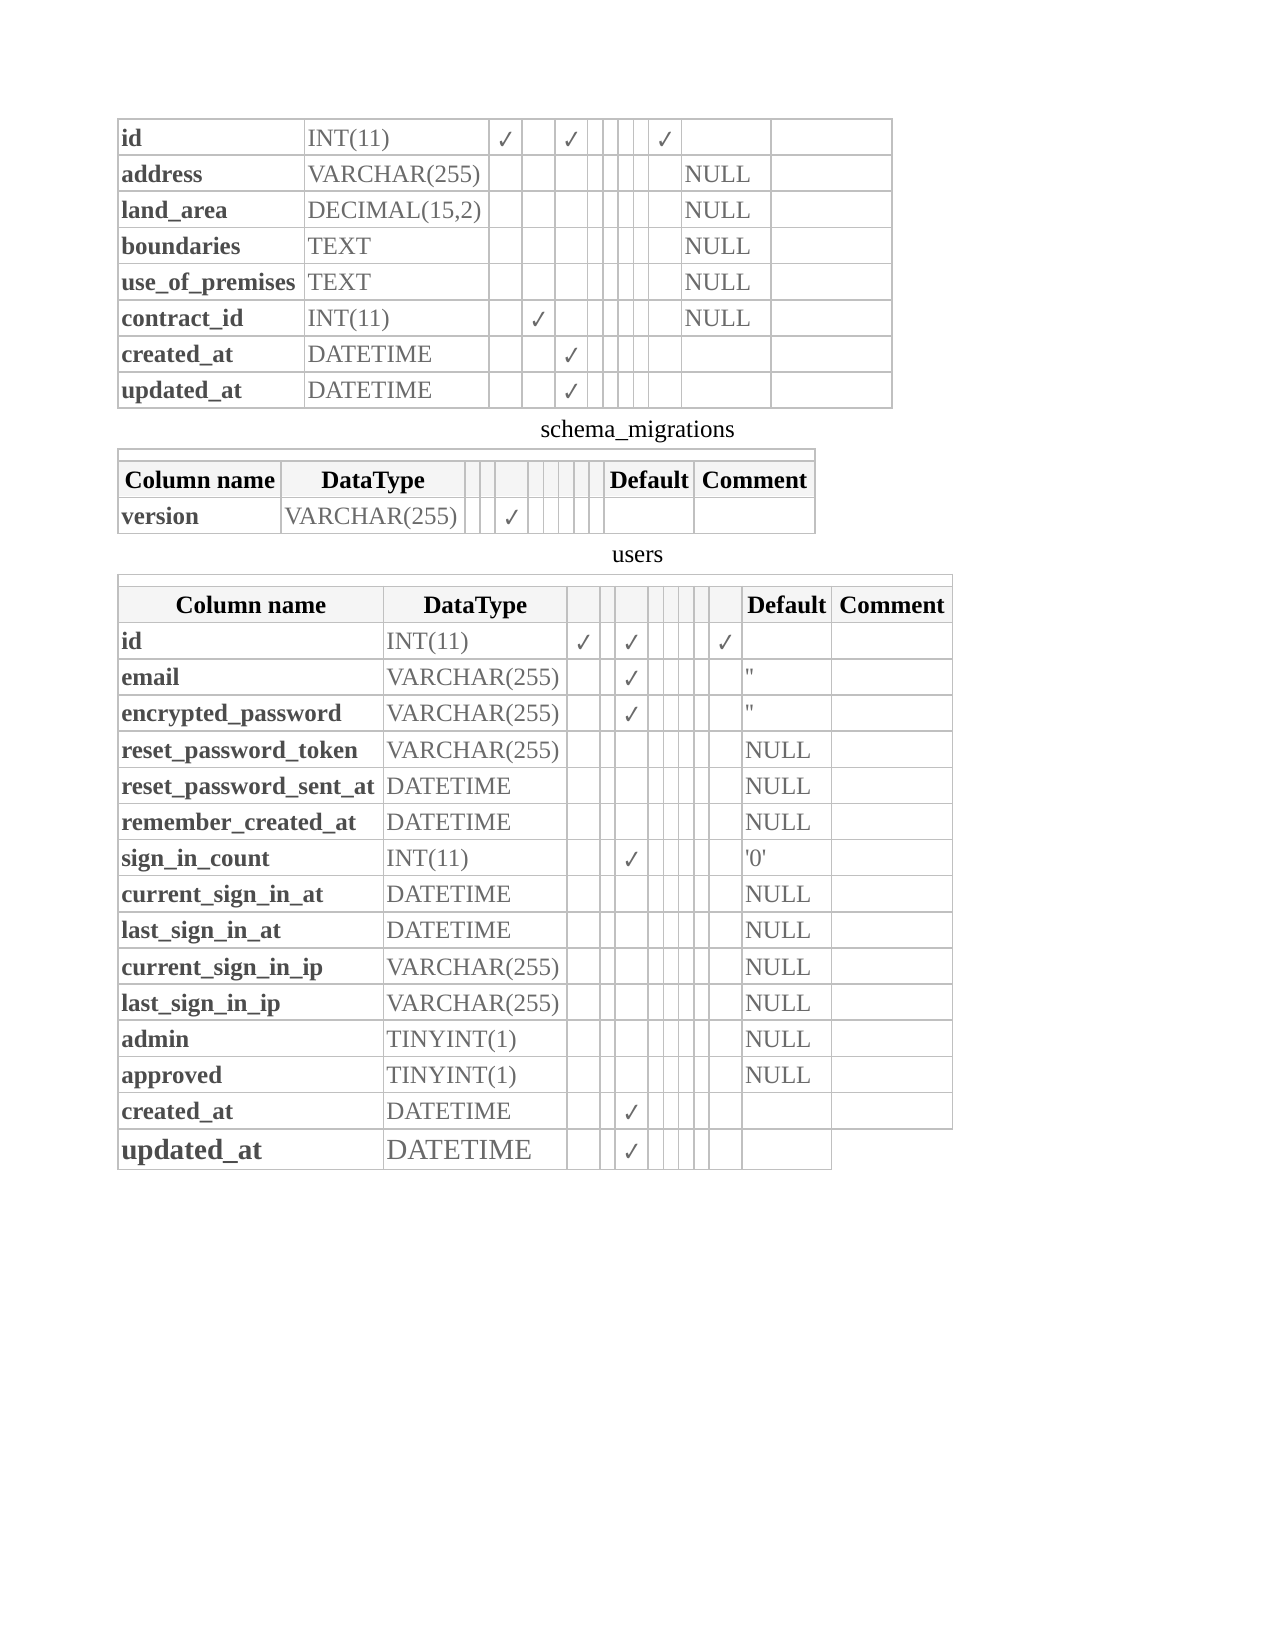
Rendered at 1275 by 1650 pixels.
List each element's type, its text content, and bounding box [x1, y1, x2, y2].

table_cell [772, 264, 891, 299]
table_cell ✔ [616, 660, 647, 694]
table_cell [664, 660, 678, 694]
table_cell [616, 949, 647, 983]
table_cell [604, 228, 617, 263]
table_cell [695, 768, 708, 802]
table_cell [616, 732, 647, 766]
table_cell [649, 1093, 663, 1128]
table_cell [601, 1130, 614, 1169]
table_cell [601, 732, 614, 766]
table_cell [619, 156, 633, 190]
table_cell [679, 949, 693, 983]
table_cell [832, 840, 952, 875]
table_cell [601, 949, 614, 983]
table_cell DATETIME [384, 804, 566, 839]
table_cell [710, 660, 741, 694]
table_cell '' [743, 696, 831, 730]
table_cell [619, 337, 633, 371]
table_cell NULL [743, 1057, 831, 1092]
table_cell [710, 732, 741, 766]
table_cell ✔ [496, 498, 527, 533]
table_cell [604, 373, 617, 407]
table_cell NULL [743, 949, 831, 983]
table_cell [743, 1093, 831, 1128]
table_cell '0' [743, 840, 831, 875]
table_cell '' [743, 660, 831, 694]
table_cell [832, 768, 952, 802]
table_cell [568, 913, 599, 947]
table_cell [568, 840, 599, 875]
table_cell DATETIME [384, 1130, 566, 1169]
table_cell [634, 228, 648, 263]
table_cell [832, 1057, 952, 1092]
table_cell [490, 192, 521, 227]
table_cell id [119, 120, 304, 154]
table_cell [695, 913, 708, 947]
table_cell TEXT [305, 228, 488, 263]
table_cell use_of_premises [119, 264, 304, 299]
table_cell [679, 876, 693, 911]
table_cell [679, 768, 693, 802]
table_cell [679, 623, 693, 658]
table_cell [772, 120, 891, 154]
table_cell [496, 462, 527, 496]
table_cell [664, 587, 678, 622]
table_cell [590, 462, 603, 496]
table_cell [634, 156, 648, 190]
table_cell [649, 768, 663, 802]
table_cell [710, 1057, 741, 1092]
table_cell [695, 498, 814, 533]
table_cell [568, 587, 599, 622]
table_cell [695, 696, 708, 730]
table_cell [695, 985, 708, 1019]
table_cell [590, 498, 603, 533]
table_header [119, 575, 952, 586]
table_cell [568, 1093, 599, 1128]
table_cell [619, 373, 633, 407]
table_cell admin [119, 1021, 383, 1056]
table_cell NULL [682, 156, 770, 190]
table_cell [664, 1130, 678, 1169]
table_cell [568, 804, 599, 839]
table_cell [649, 732, 663, 766]
table_cell [601, 623, 614, 658]
table_cell [466, 462, 479, 496]
table_cell [682, 373, 770, 407]
table_cell [529, 462, 543, 496]
table_cell TINYINT(1) [384, 1057, 566, 1092]
table_cell [679, 985, 693, 1019]
table_cell [616, 876, 647, 911]
table_cell [556, 301, 587, 335]
table_cell [601, 840, 614, 875]
table_cell [604, 120, 617, 154]
table_cell [695, 840, 708, 875]
table_cell DATETIME [384, 876, 566, 911]
table_cell [664, 1057, 678, 1092]
table_cell Comment [695, 462, 814, 496]
table_cell [490, 156, 521, 190]
table_cell [832, 949, 952, 983]
table_cell [649, 1057, 663, 1092]
table_cell [604, 264, 617, 299]
table_cell [695, 587, 708, 622]
table_cell [710, 1093, 741, 1128]
table_cell [649, 228, 681, 263]
table_cell [832, 804, 952, 839]
table_cell [664, 1021, 678, 1056]
table_cell NULL [743, 1021, 831, 1056]
table_cell [649, 156, 681, 190]
table_cell VARCHAR(255) [384, 949, 566, 983]
table_cell [710, 876, 741, 911]
table_cell current_sign_in_ip [119, 949, 383, 983]
table_cell email [119, 660, 383, 694]
table_cell land_area [119, 192, 304, 227]
table_cell [649, 264, 681, 299]
table_cell [601, 913, 614, 947]
table_cell [832, 913, 952, 947]
text schema_migrations [118, 414, 1157, 442]
table_cell ✔ [710, 623, 741, 658]
table_cell [649, 337, 681, 371]
table_cell [634, 192, 648, 227]
table_cell [664, 985, 678, 1019]
table_cell Default [743, 587, 831, 622]
table_cell [601, 985, 614, 1019]
table_cell updated_at [119, 1130, 383, 1169]
table_cell [588, 192, 602, 227]
table_cell [772, 337, 891, 371]
table_cell [529, 498, 543, 533]
table_cell [556, 264, 587, 299]
table_cell [588, 228, 602, 263]
table_cell [588, 301, 602, 335]
table_cell [649, 373, 681, 407]
table_cell DataType [282, 462, 464, 496]
table_cell last_sign_in_ip [119, 985, 383, 1019]
table_cell [649, 301, 681, 335]
table_cell ✔ [616, 1093, 647, 1128]
table_cell [679, 1130, 693, 1169]
table_cell ✔ [649, 120, 681, 154]
table_cell [601, 1021, 614, 1056]
table_cell [679, 804, 693, 839]
table_cell [616, 1057, 647, 1092]
table_cell [679, 587, 693, 622]
table_cell [523, 264, 554, 299]
table_cell [832, 1093, 952, 1128]
table_cell boundaries [119, 228, 304, 263]
table_cell [604, 301, 617, 335]
table_cell [649, 660, 663, 694]
table_cell updated_at [119, 373, 304, 407]
table_cell [695, 1130, 708, 1169]
table_cell [634, 337, 648, 371]
table_cell [588, 156, 602, 190]
table_cell VARCHAR(255) [384, 985, 566, 1019]
table_cell [649, 985, 663, 1019]
table_cell ✔ [616, 1130, 647, 1169]
table_cell [568, 1021, 599, 1056]
table_cell [616, 587, 647, 622]
table_cell [743, 1130, 831, 1169]
table_cell [649, 1130, 663, 1169]
table_cell reset_password_sent_at [119, 768, 383, 802]
table_cell [710, 913, 741, 947]
table_cell [664, 804, 678, 839]
table_cell ✔ [568, 623, 599, 658]
table_cell ✔ [616, 623, 647, 658]
table_cell [490, 373, 521, 407]
table_cell [772, 156, 891, 190]
table_cell [679, 660, 693, 694]
table_cell Comment [832, 587, 952, 622]
table_cell [490, 337, 521, 371]
table_cell [710, 587, 741, 622]
table_cell [523, 373, 554, 407]
table_cell Default [605, 462, 693, 496]
table_cell id [119, 623, 383, 658]
table_cell [556, 192, 587, 227]
table_cell current_sign_in_at [119, 876, 383, 911]
table_cell INT(11) [384, 840, 566, 875]
table_cell [649, 696, 663, 730]
table_cell [544, 498, 558, 533]
table_cell [588, 120, 602, 154]
table_cell [710, 1130, 741, 1169]
table_cell DATETIME [305, 337, 488, 371]
table_cell [695, 949, 708, 983]
table_cell [490, 301, 521, 335]
table_cell [664, 732, 678, 766]
table_cell [679, 732, 693, 766]
table_cell Column name [119, 462, 280, 496]
table_cell NULL [682, 192, 770, 227]
table_cell [664, 840, 678, 875]
table_cell [649, 876, 663, 911]
table_cell DATETIME [305, 373, 488, 407]
table_cell [695, 1021, 708, 1056]
table_cell [523, 228, 554, 263]
table_cell [605, 498, 693, 533]
table_header [119, 450, 814, 460]
table_cell VARCHAR(255) [282, 498, 464, 533]
table_cell [619, 192, 633, 227]
table_cell [695, 660, 708, 694]
table_cell [695, 1057, 708, 1092]
table_cell [649, 913, 663, 947]
table_cell [568, 1130, 599, 1169]
table_cell [634, 120, 648, 154]
table_cell [664, 768, 678, 802]
table_cell [832, 876, 952, 911]
table_cell [679, 1093, 693, 1128]
table_cell [601, 587, 614, 622]
table_cell [772, 192, 891, 227]
table_cell NULL [743, 804, 831, 839]
table_cell [556, 228, 587, 263]
table_cell [568, 949, 599, 983]
table_cell [695, 804, 708, 839]
table_cell NULL [682, 264, 770, 299]
table_cell [466, 498, 479, 533]
table_cell [523, 120, 554, 154]
table_cell last_sign_in_at [119, 913, 383, 947]
table_cell [832, 732, 952, 766]
table_cell [568, 985, 599, 1019]
table_cell [575, 462, 588, 496]
table_cell INT(11) [384, 623, 566, 658]
table_cell [568, 732, 599, 766]
text users [118, 539, 1157, 568]
table_cell [682, 337, 770, 371]
table_cell ✔ [556, 373, 587, 407]
table_cell ✔ [556, 120, 587, 154]
table_cell NULL [743, 985, 831, 1019]
table_cell [710, 768, 741, 802]
table_cell [772, 301, 891, 335]
table_cell [604, 192, 617, 227]
table_cell ✔ [490, 120, 521, 154]
table_cell [664, 949, 678, 983]
table_cell TEXT [305, 264, 488, 299]
table_cell [523, 337, 554, 371]
table_cell [601, 660, 614, 694]
table_cell [695, 876, 708, 911]
table_cell reset_password_token [119, 732, 383, 766]
table_cell [588, 337, 602, 371]
table_cell NULL [743, 768, 831, 802]
table_cell [604, 156, 617, 190]
table_cell [649, 1021, 663, 1056]
table_cell encrypted_password [119, 696, 383, 730]
table_cell sign_in_count [119, 840, 383, 875]
table_cell [682, 120, 770, 154]
table_cell TINYINT(1) [384, 1021, 566, 1056]
table_cell [679, 840, 693, 875]
table_cell [649, 623, 663, 658]
table_cell [649, 949, 663, 983]
table_cell DATETIME [384, 768, 566, 802]
table_cell [575, 498, 588, 533]
table_cell ✔ [616, 840, 647, 875]
table_cell [832, 696, 952, 730]
table_cell [559, 498, 573, 533]
table_cell [710, 696, 741, 730]
table_cell [679, 1057, 693, 1092]
table_cell [664, 876, 678, 911]
table_cell [679, 1021, 693, 1056]
table_cell [664, 1093, 678, 1128]
table_cell [601, 876, 614, 911]
table_cell VARCHAR(255) [305, 156, 488, 190]
table_cell ✔ [556, 337, 587, 371]
table_cell Column name [119, 587, 383, 622]
table_cell approved [119, 1057, 383, 1092]
table_cell [490, 264, 521, 299]
table_cell [588, 373, 602, 407]
table_cell [649, 587, 663, 622]
table_cell [604, 337, 617, 371]
table_cell [601, 804, 614, 839]
table_cell DECIMAL(15,2) [305, 192, 488, 227]
table_cell version [119, 498, 280, 533]
table_cell created_at [119, 337, 304, 371]
table_cell NULL [743, 732, 831, 766]
table_cell [523, 156, 554, 190]
table_cell INT(11) [305, 301, 488, 335]
table_cell [664, 623, 678, 658]
table_cell [832, 1021, 952, 1056]
table_cell [832, 985, 952, 1019]
table_cell [710, 804, 741, 839]
table_cell [710, 1021, 741, 1056]
table_cell [772, 373, 891, 407]
table_cell VARCHAR(255) [384, 732, 566, 766]
table_cell [664, 913, 678, 947]
table_cell [601, 1057, 614, 1092]
table_cell address [119, 156, 304, 190]
table_cell INT(11) [305, 120, 488, 154]
table_cell [601, 696, 614, 730]
table_cell [616, 1021, 647, 1056]
table_cell [568, 1057, 599, 1092]
table_cell [832, 623, 952, 658]
table_cell [601, 768, 614, 802]
table_cell DATETIME [384, 913, 566, 947]
table_cell [649, 804, 663, 839]
table_cell [481, 498, 494, 533]
table_cell [616, 768, 647, 802]
table_cell [616, 804, 647, 839]
table_cell [772, 228, 891, 263]
table_cell ✔ [616, 696, 647, 730]
table_cell NULL [743, 876, 831, 911]
table_cell NULL [682, 301, 770, 335]
table_cell [679, 696, 693, 730]
table_cell [568, 768, 599, 802]
table_cell [664, 696, 678, 730]
table_cell [832, 660, 952, 694]
table_cell ✔ [523, 301, 554, 335]
table_cell created_at [119, 1093, 383, 1128]
table_cell [556, 156, 587, 190]
table_cell NULL [682, 228, 770, 263]
table_cell [743, 623, 831, 658]
table_cell remember_created_at [119, 804, 383, 839]
table_cell [619, 264, 633, 299]
table_cell [695, 732, 708, 766]
table_cell [649, 192, 681, 227]
table_cell [544, 462, 558, 496]
table_cell [559, 462, 573, 496]
table_cell [523, 192, 554, 227]
table_cell VARCHAR(255) [384, 696, 566, 730]
table_cell [619, 120, 633, 154]
table_cell [568, 876, 599, 911]
table_cell [619, 228, 633, 263]
table_cell [695, 623, 708, 658]
table_cell [601, 1093, 614, 1128]
table_cell [481, 462, 494, 496]
table_cell [568, 696, 599, 730]
table_cell [634, 373, 648, 407]
table_cell [634, 264, 648, 299]
table_cell [616, 985, 647, 1019]
table_cell [710, 840, 741, 875]
table_cell [649, 840, 663, 875]
table_cell [568, 660, 599, 694]
table_cell [695, 1093, 708, 1128]
table_cell [634, 301, 648, 335]
table_cell [588, 264, 602, 299]
table_cell contract_id [119, 301, 304, 335]
table_cell NULL [743, 913, 831, 947]
table_cell [619, 301, 633, 335]
table_cell DATETIME [384, 1093, 566, 1128]
table_cell [490, 228, 521, 263]
table_cell [710, 949, 741, 983]
table_cell DataType [384, 587, 566, 622]
table_cell [710, 985, 741, 1019]
table_cell VARCHAR(255) [384, 660, 566, 694]
table_cell [832, 1130, 952, 1169]
table_cell [679, 913, 693, 947]
table_cell [616, 913, 647, 947]
